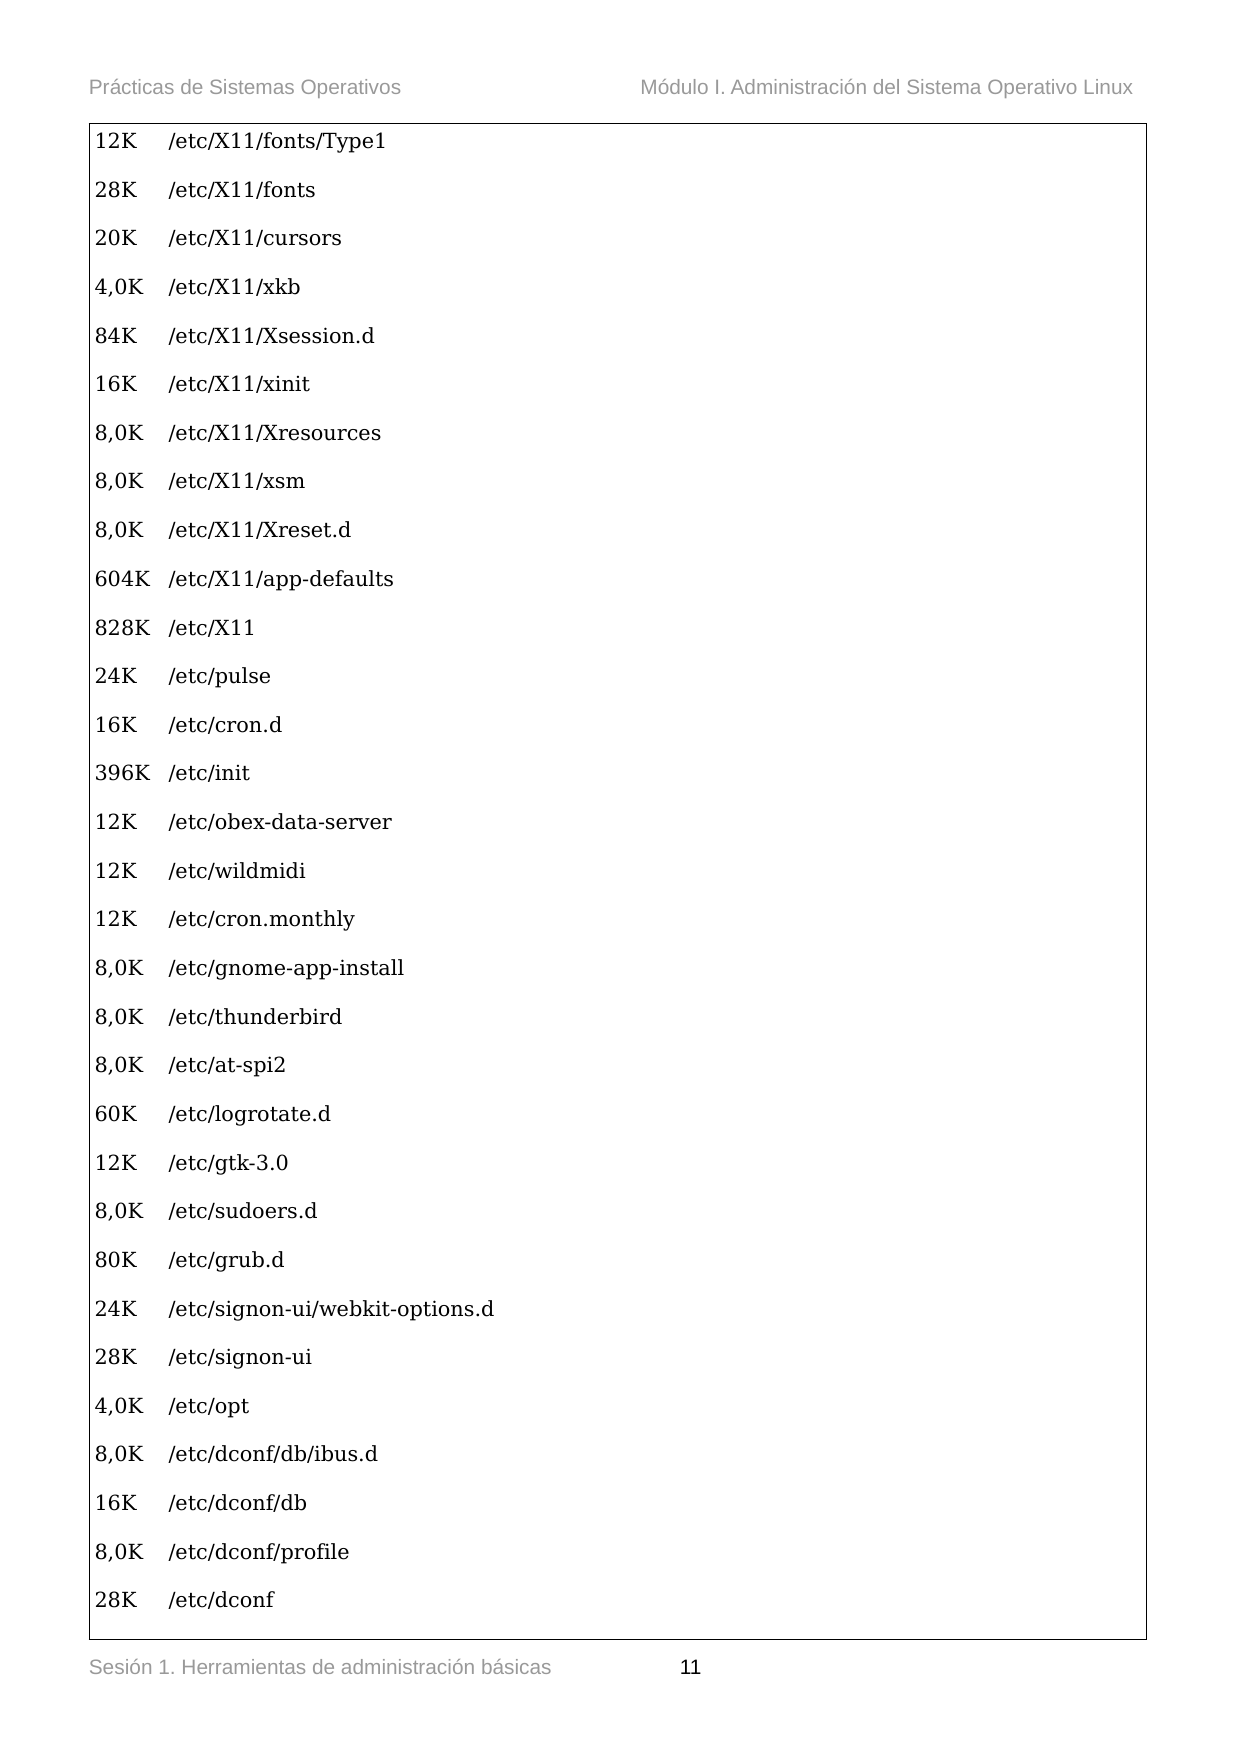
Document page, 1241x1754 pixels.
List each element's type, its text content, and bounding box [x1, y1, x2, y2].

table_header 12K /etc/X11/fonts/Type1 28K /etc/X11/fonts 20K /etc/X11/cursors 4,0K /etc/X11/xkb 84K /etc/X11/Xsession.d 16K /etc/X11/xinit 8,0K /etc/X11/Xresources 8,0K /etc/X11/xsm 8,0K /etc/X11/Xreset.d 604K /etc/X11/app-defaults 828K /etc/X11 24K /etc/pulse 16K /etc/cron.d 396K /etc/init 12K /etc/obex-data-server 12K /etc/wildmidi 12K /etc/cron.monthly 8,0K /etc/gnome-app-install 8,0K /etc/thunderbird 8,0K /etc/at-spi2 60K /etc/logrotate.d 12K /etc/gtk-3.0 8,0K /etc/sudoers.d 80K /etc/grub.d 24K /etc/signon-ui/webkit-options.d 28K /etc/signon-ui 4,0K /etc/opt 8,0K /etc/dconf/db/ibus.d 16K /etc/dconf/db 8,0K /etc/dconf/profile 28K /etc/dconf [90, 124, 1146, 1639]
